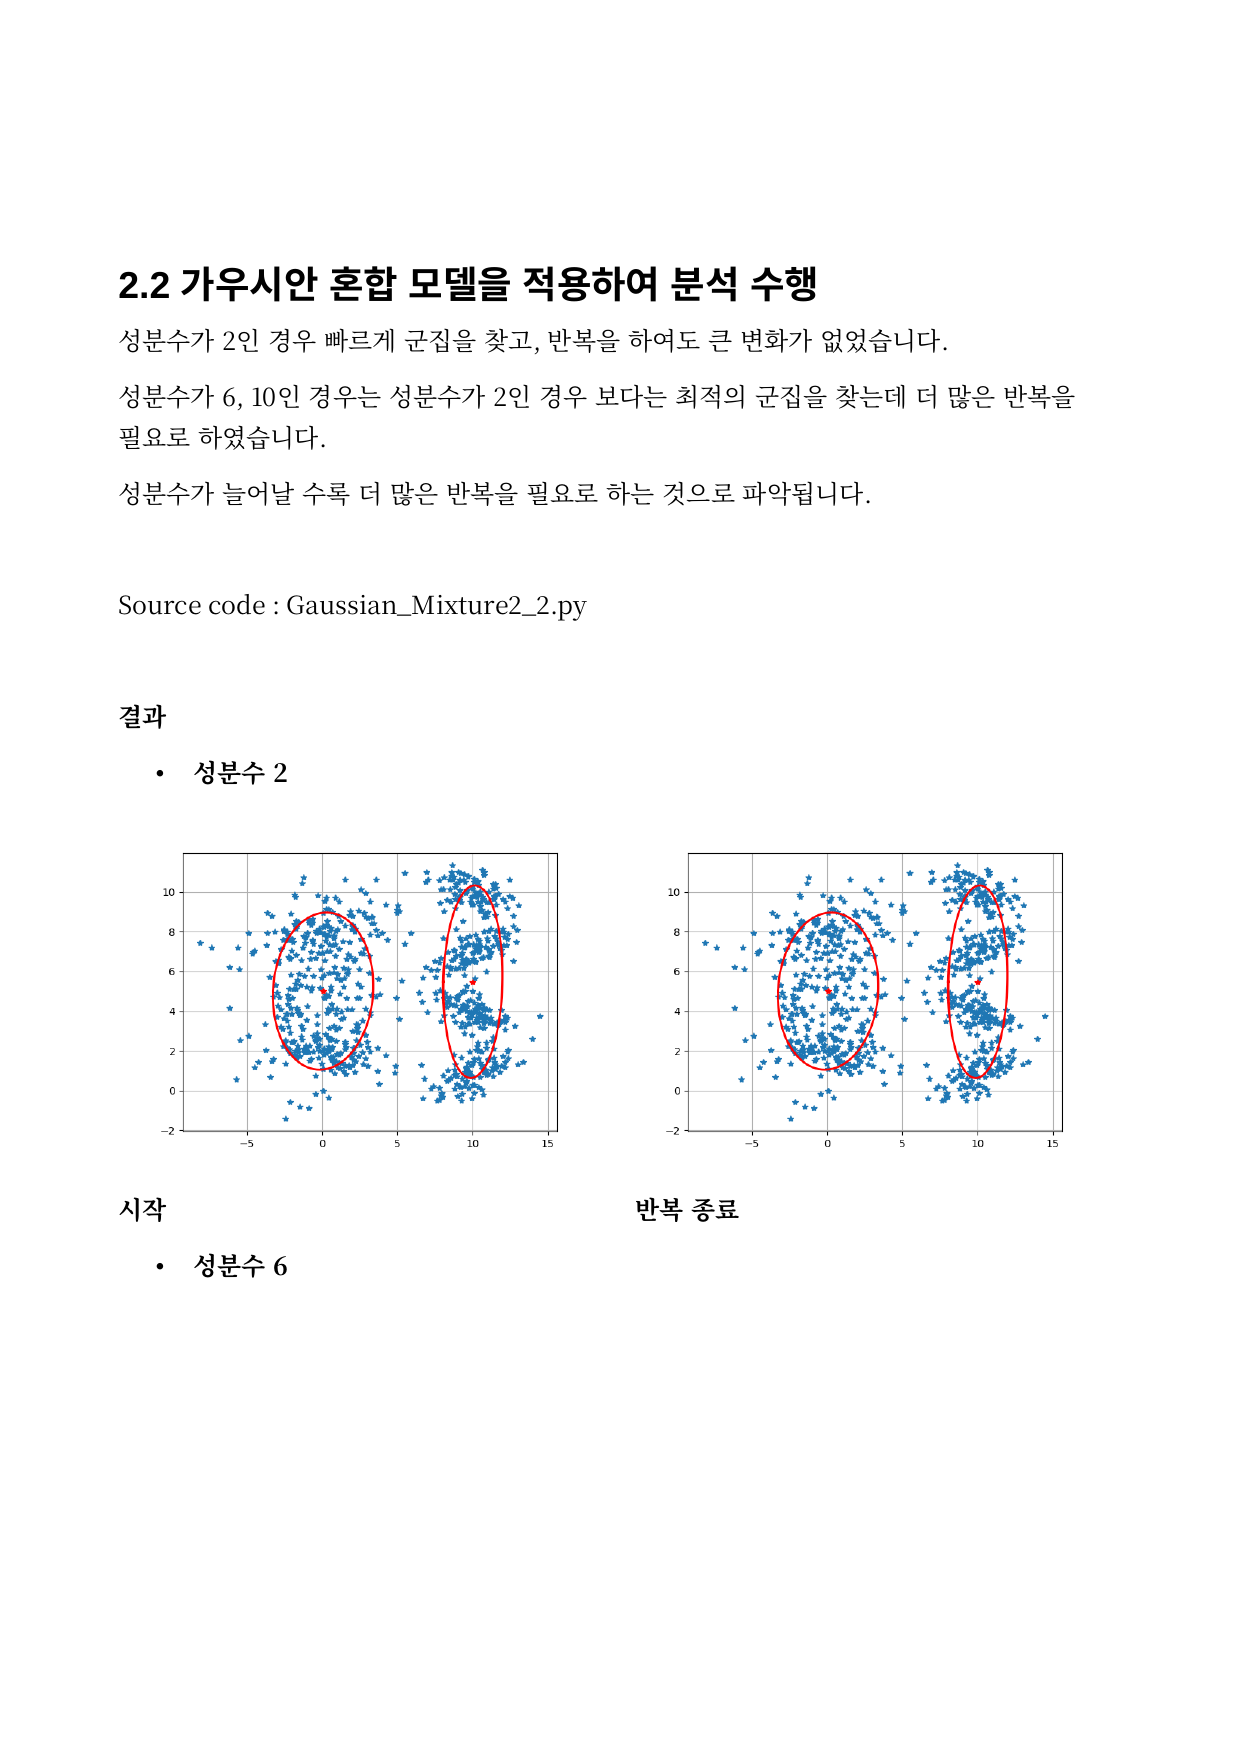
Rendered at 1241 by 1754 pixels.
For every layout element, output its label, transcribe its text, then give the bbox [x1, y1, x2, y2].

picture [627, 809, 1110, 1171]
subtitle 2.2 가우시안 혼합 모델을 적용하여 분석 수행 [118, 254, 1122, 309]
picture [122, 809, 604, 1171]
text 성분수가 6, 10인 경우는 성분수가 2인 경우 보다는 최적의 군집을 찾는데 더 많은 반복을 필요로 하였습니다. [118, 377, 1122, 454]
text Source code : Gaussian_Mixture2_2.py [118, 586, 1122, 622]
list 성분수 2 [156, 753, 1122, 789]
text 성분수가 2인 경우 빠르게 군집을 찾고, 반복을 하여도 큰 변화가 없었습니다. [118, 321, 1122, 357]
text 시작 반복 종료 [118, 809, 1122, 1226]
text 결과 [118, 698, 1122, 733]
text 성분수가 늘어날 수록 더 많은 반복을 필요로 하는 것으로 파악됩니다. [118, 474, 1122, 510]
list 성분수 6 [156, 1246, 1122, 1282]
